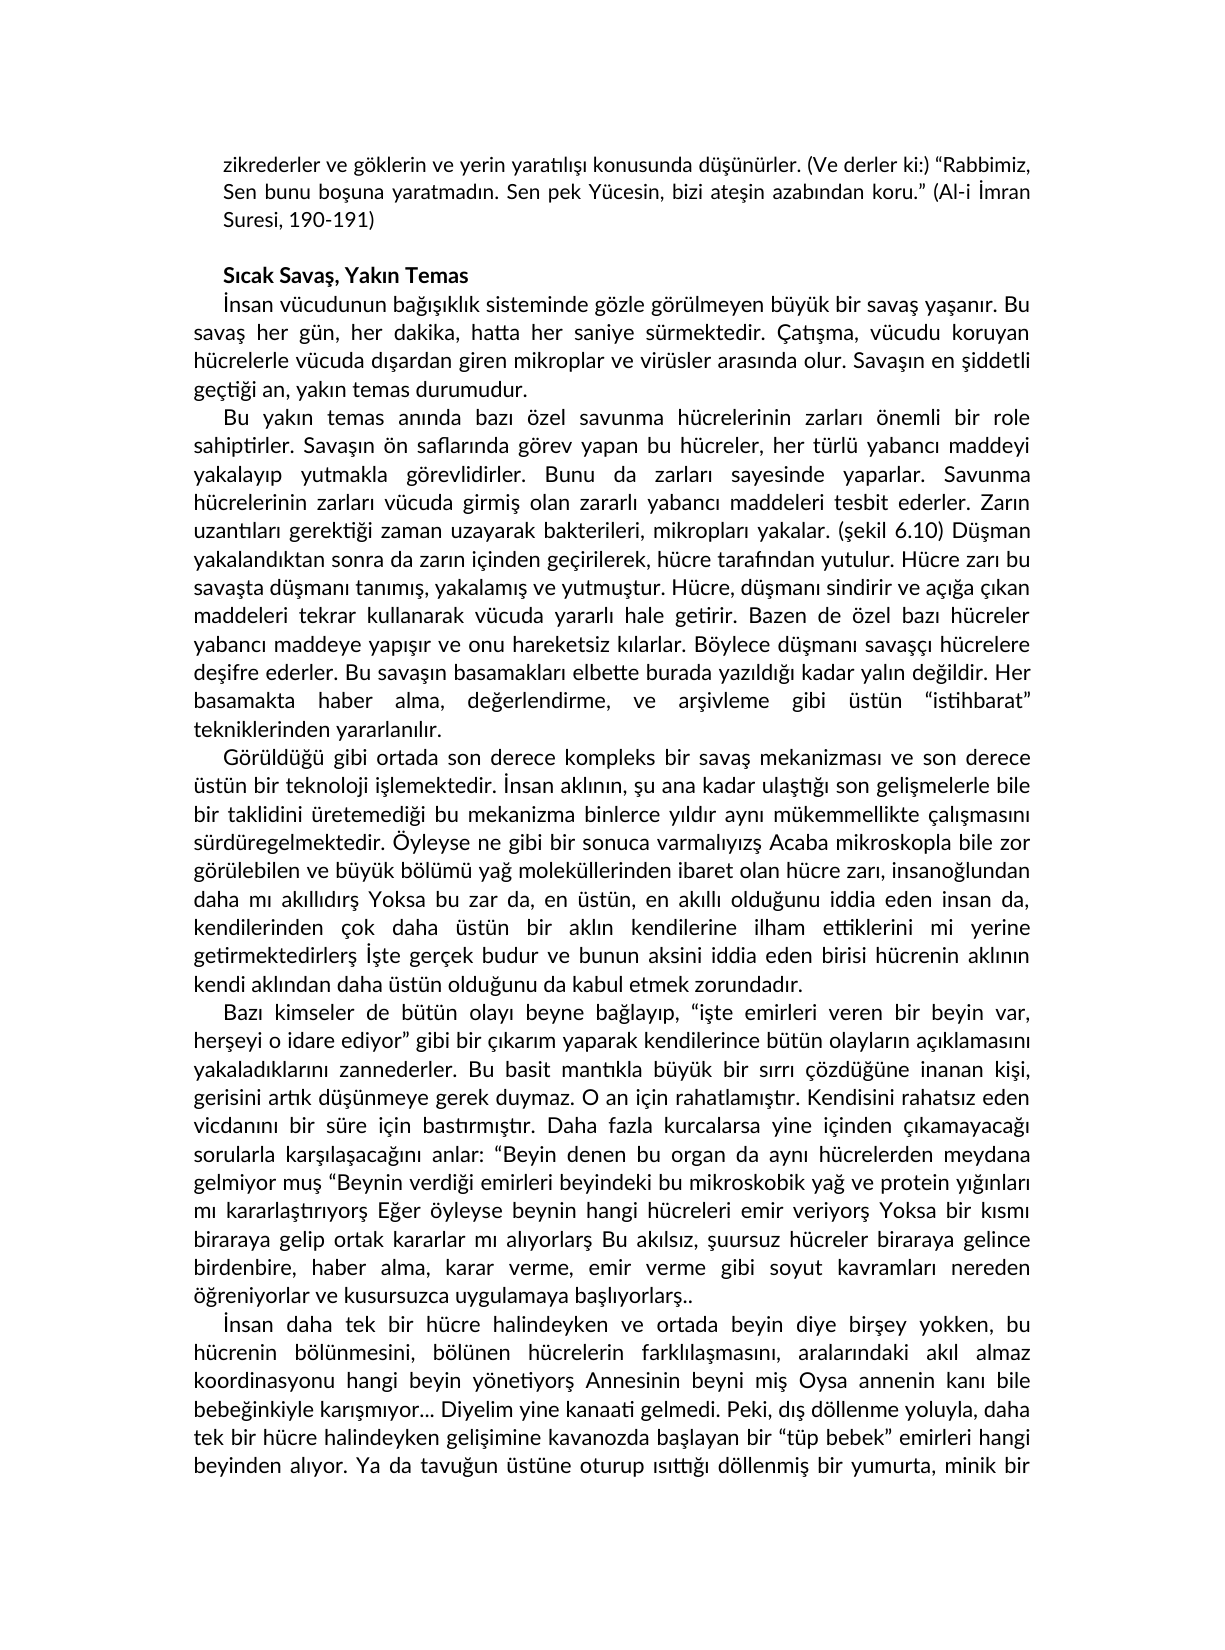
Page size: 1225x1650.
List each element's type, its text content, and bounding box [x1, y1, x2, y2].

text Sıcak Savaş, Yakın Temas [193, 261, 1032, 289]
text Bu yakın temas anında bazı özel savunma hücrelerinin zarları önemli bir role sahiptirler. Savaşın ön saflarında görev yapan bu hücreler, her türlü yabancı maddeyi yakalayıp yutmakla görevlidirler. Bunu da zarları sayesinde yaparlar. Savunma hücrelerinin zarları vücuda girmiş olan zararlı yabancı maddeleri tesbit ederler. Zarın uzantıları gerektiği zaman uzayarak bakterileri, mikropları yakalar. (şekil 6.10) Düşman yakalandıktan sonra da zarın içinden geçirilerek, hücre tarafından yutulur. Hücre zarı bu savaşta düşmanı tanımış, yakalamış ve yutmuştur. Hücre, düşmanı sindirir ve açığa çıkan maddeleri tekrar kullanarak vücuda yararlı hale getirir. Bazen de özel bazı hücreler yabancı maddeye yapışır ve onu hareketsiz kılarlar. Böylece düşmanı savaşçı hücrelere deşifre ederler. Bu savaşın basamakları elbette burada yazıldığı kadar yalın değildir. Her basamakta haber alma, değerlendirme, ve arşivleme gibi üstün “istihbarat” tekniklerinden yararlanılır. [193, 403, 1032, 743]
text İnsan vücudunun bağışıklık sisteminde gözle görülmeyen büyük bir savaş yaşanır. Bu savaş her gün, her dakika, hatta her saniye sürmektedir. Çatışma, vücudu koruyan hücrelerle vücuda dışardan giren mikroplar ve virüsler arasında olur. Savaşın en şiddetli geçtiği an, yakın temas durumudur. [193, 289, 1032, 403]
text Görüldüğü gibi ortada son derece kompleks bir savaş mekanizması ve son derece üstün bir teknoloji işlemektedir. İnsan aklının, şu ana kadar ulaştığı son gelişmelerle bile bir taklidini üretemediği bu mekanizma binlerce yıldır aynı mükemmellikte çalışmasını sürdüregelmektedir. Öyleyse ne gibi bir sonuca varmalıyızş Acaba mikroskopla bile zor görülebilen ve büyük bölümü yağ moleküllerinden ibaret olan hücre zarı, insanoğlundan daha mı akıllıdırş Yoksa bu zar da, en üstün, en akıllı olduğunu iddia eden insan da, kendilerinden çok daha üstün bir aklın kendilerine ilham ettiklerini mi yerine getirmektedirlerş İşte gerçek budur ve bunun aksini iddia eden birisi hücrenin aklının kendi aklından daha üstün olduğunu da kabul etmek zorundadır. [193, 743, 1032, 998]
text zikrederler ve göklerin ve yerin yaratılışı konusunda düşünürler. (Ve derler ki:) “Rabbimiz, Sen bunu boşuna yaratmadın. Sen pek Yücesin, bizi ateşin azabından koru.” (Al-i İmran Suresi, 190-191) [223, 150, 1032, 233]
text Bazı kimseler de bütün olayı beyne bağlayıp, “işte emirleri veren bir beyin var, herşeyi o idare ediyor” gibi bir çıkarım yaparak kendilerince bütün olayların açıklamasını yakaladıklarını zannederler. Bu basit mantıkla büyük bir sırrı çözdüğüne inanan kişi, gerisini artık düşünmeye gerek duymaz. O an için rahatlamıştır. Kendisini rahatsız eden vicdanını bir süre için bastırmıştır. Daha fazla kurcalarsa yine içinden çıkamayacağı sorularla karşılaşacağını anlar: “Beyin denen bu organ da aynı hücrelerden meydana gelmiyor muş “Beynin verdiği emirleri beyindeki bu mikroskobik yağ ve protein yığınları mı kararlaştırıyorş Eğer öyleyse beynin hangi hücreleri emir veriyorş Yoksa bir kısmı biraraya gelip ortak kararlar mı alıyorlarş Bu akılsız, şuursuz hücreler biraraya gelince birdenbire, haber alma, karar verme, emir verme gibi soyut kavramları nereden öğreniyorlar ve kusursuzca uygulamaya başlıyorlarş.. [193, 998, 1032, 1309]
text İnsan daha tek bir hücre halindeyken ve ortada beyin diye birşey yokken, bu hücrenin bölünmesini, bölünen hücrelerin farklılaşmasını, aralarındaki akıl almaz koordinasyonu hangi beyin yönetiyorş Annesinin beyni miş Oysa annenin kanı bile bebeğinkiyle karışmıyor... Diyelim yine kanaati gelmedi. Peki, dış döllenme yoluyla, daha tek bir hücre halindeyken gelişimine kavanozda başlayan bir “tüp bebek” emirleri hangi beyinden alıyor. Ya da tavuğun üstüne oturup ısıttığı döllenmiş bir yumurta, minik bir [193, 1309, 1032, 1479]
